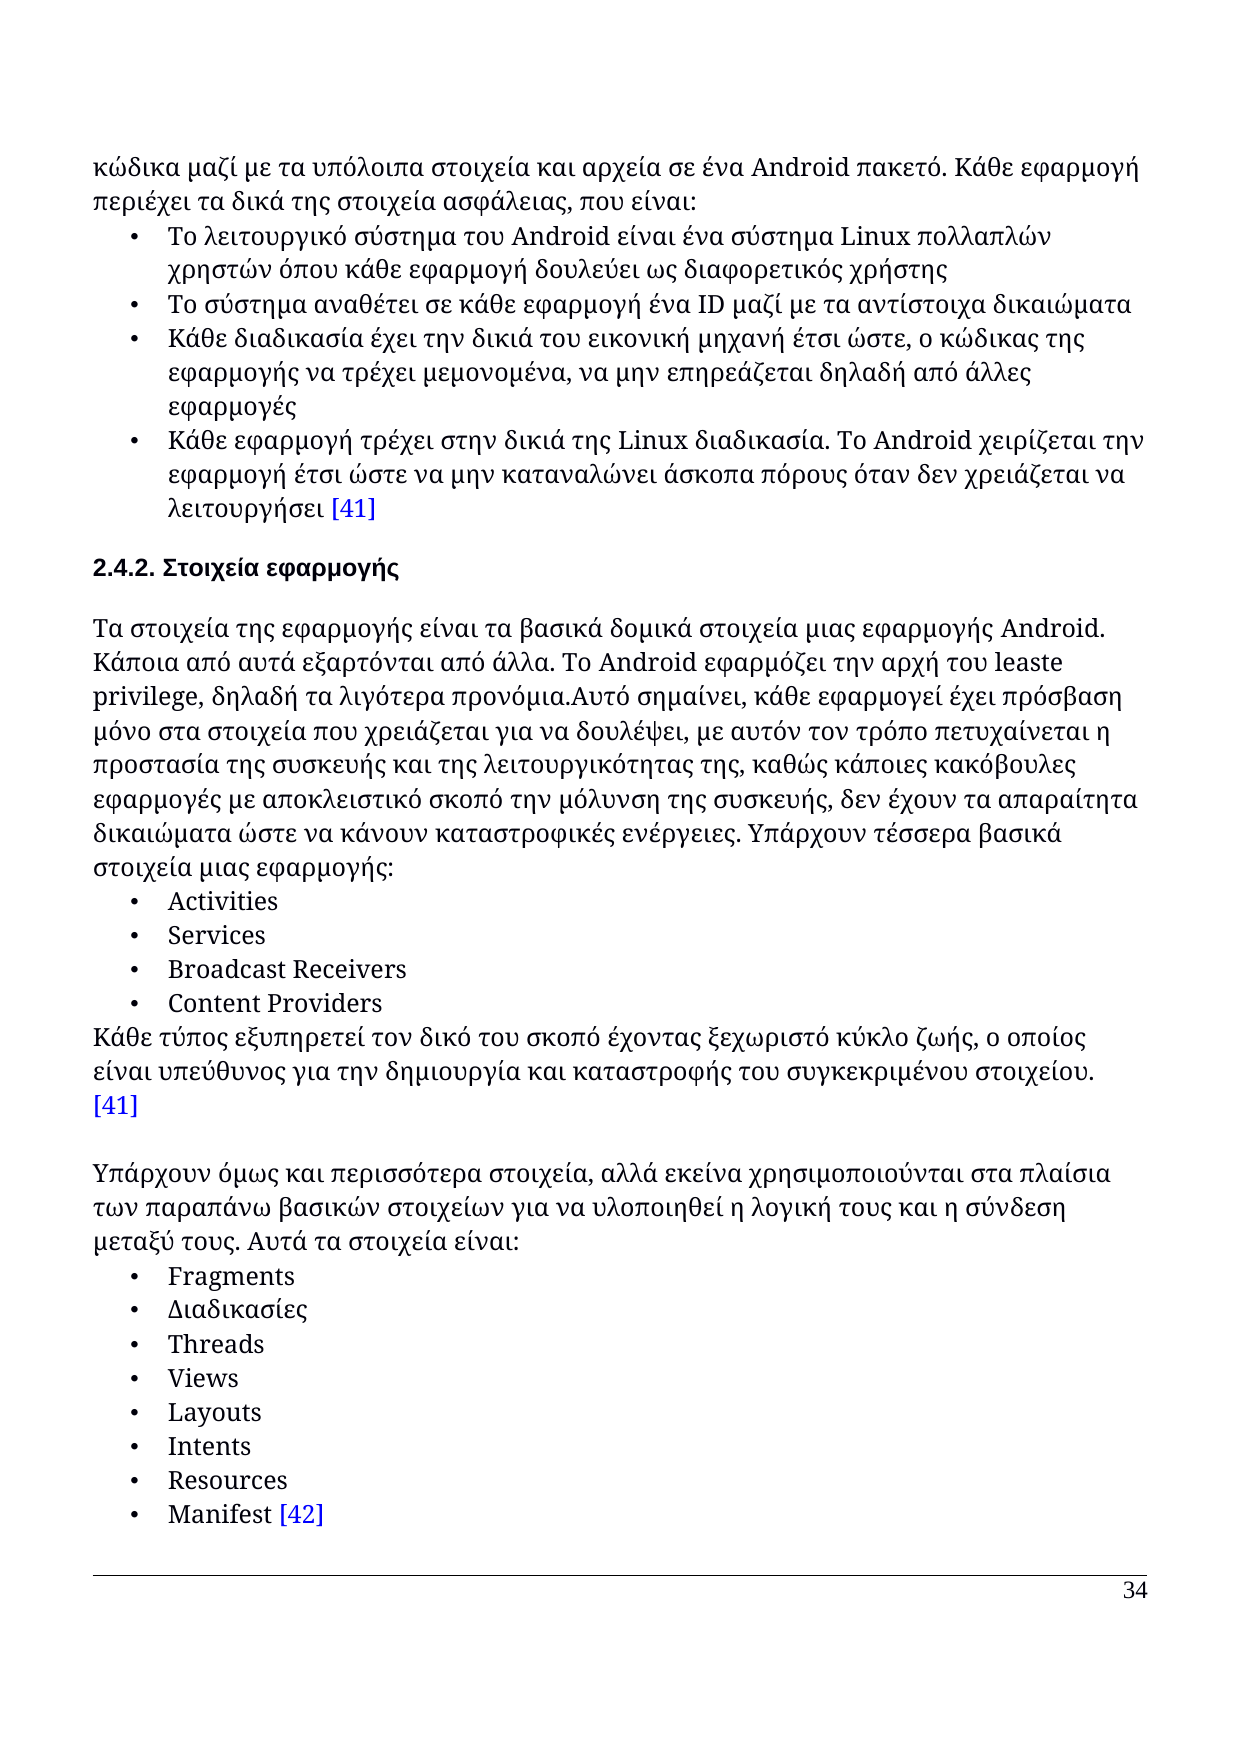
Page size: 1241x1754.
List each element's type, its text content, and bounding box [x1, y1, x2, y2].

list Διαδικασίες [130, 1292, 1147, 1326]
list Κάθε διαδικασία έχει την δικιά του εικονική μηχανή έτσι ώστε, ο κώδικας της εφαρμογής να τρέχει μεμονομένα, να μην επηρεάζεται δηλαδή από άλλες εφαρμογές [130, 320, 1147, 422]
list Views [130, 1360, 1147, 1394]
list Services [130, 917, 1147, 952]
text 2.4.2. Στοιχεία εφαρμογής [93, 553, 1147, 582]
list Resources [130, 1462, 1147, 1497]
list Το σύστημα αναθέτει σε κάθε εφαρμογή ένα ID μαζί με τα αντίστοιχα δικαιώματα [130, 286, 1147, 320]
text Κάθε τύπος εξυπηρετεί τον δικό του σκοπό έχοντας ξεχωριστό κύκλο ζωής, ο οποίος είναι υπεύθυνος για την δημιουργία και καταστροφής του συγκεκριμένου στοιχείου. [41] [93, 1020, 1147, 1122]
text Τα στοιχεία της εφαρμογής είναι τα βασικά δομικά στοιχεία μιας εφαρμογής Android. Κάποια από αυτά εξαρτόνται από άλλα. Το Android εφαρμόζει την αρχή του leaste privilege, δηλαδή τα λιγότερα προνόμια.Αυτό σημαίνει, κάθε εφαρμογεί έχει πρόσβαση μόνο στα στοιχεία που χρειάζεται για να δουλέψει, με αυτόν τον τρόπο πετυχαίνεται η προστασία της συσκευής και της λειτουργικότητας της, καθώς κάποιες κακόβουλες εφαρμογές με αποκλειστικό σκοπό την μόλυνση της συσκευής, δεν έχουν τα απαραίτητα δικαιώματα ώστε να κάνουν καταστροφικές ενέργειες. Υπάρχουν τέσσερα βασικά στοιχεία μιας εφαρμογής: [93, 611, 1147, 883]
text Υπάρχουν όμως και περισσότερα στοιχεία, αλλά εκείνα χρησιμοποιούνται στα πλαίσια των παραπάνω βασικών στοιχείων για να υλοποιηθεί η λογική τους και η σύνδεση μεταξύ τους. Αυτά τα στοιχεία είναι: [93, 1156, 1147, 1258]
list Intents [130, 1428, 1147, 1462]
list Activities [130, 883, 1147, 917]
list Κάθε εφαρμογή τρέχει στην δικιά της Linux διαδικασία. Το Android χειρίζεται την εφαρμογή έτσι ώστε να μην καταναλώνει άσκοπα πόρους όταν δεν χρειάζεται να λειτουργήσει [41] [130, 422, 1147, 525]
list Content Providers [130, 986, 1147, 1020]
text κώδικα μαζί με τα υπόλοιπα στοιχεία και αρχεία σε ένα Android πακετό. Κάθε εφαρμογή περιέχει τα δικά της στοιχεία ασφάλειας, που είναι: [93, 150, 1147, 218]
list Fragments [130, 1258, 1147, 1292]
list Threads [130, 1326, 1147, 1360]
list Broadcast Receivers [130, 952, 1147, 986]
list Manifest [42] [130, 1497, 1147, 1531]
list Το λειτουργικό σύστημα του Android είναι ένα σύστημα Linux πολλαπλών χρηστών όπου κάθε εφαρμογή δουλεύει ως διαφορετικός χρήστης [130, 218, 1147, 286]
list Layouts [130, 1394, 1147, 1428]
